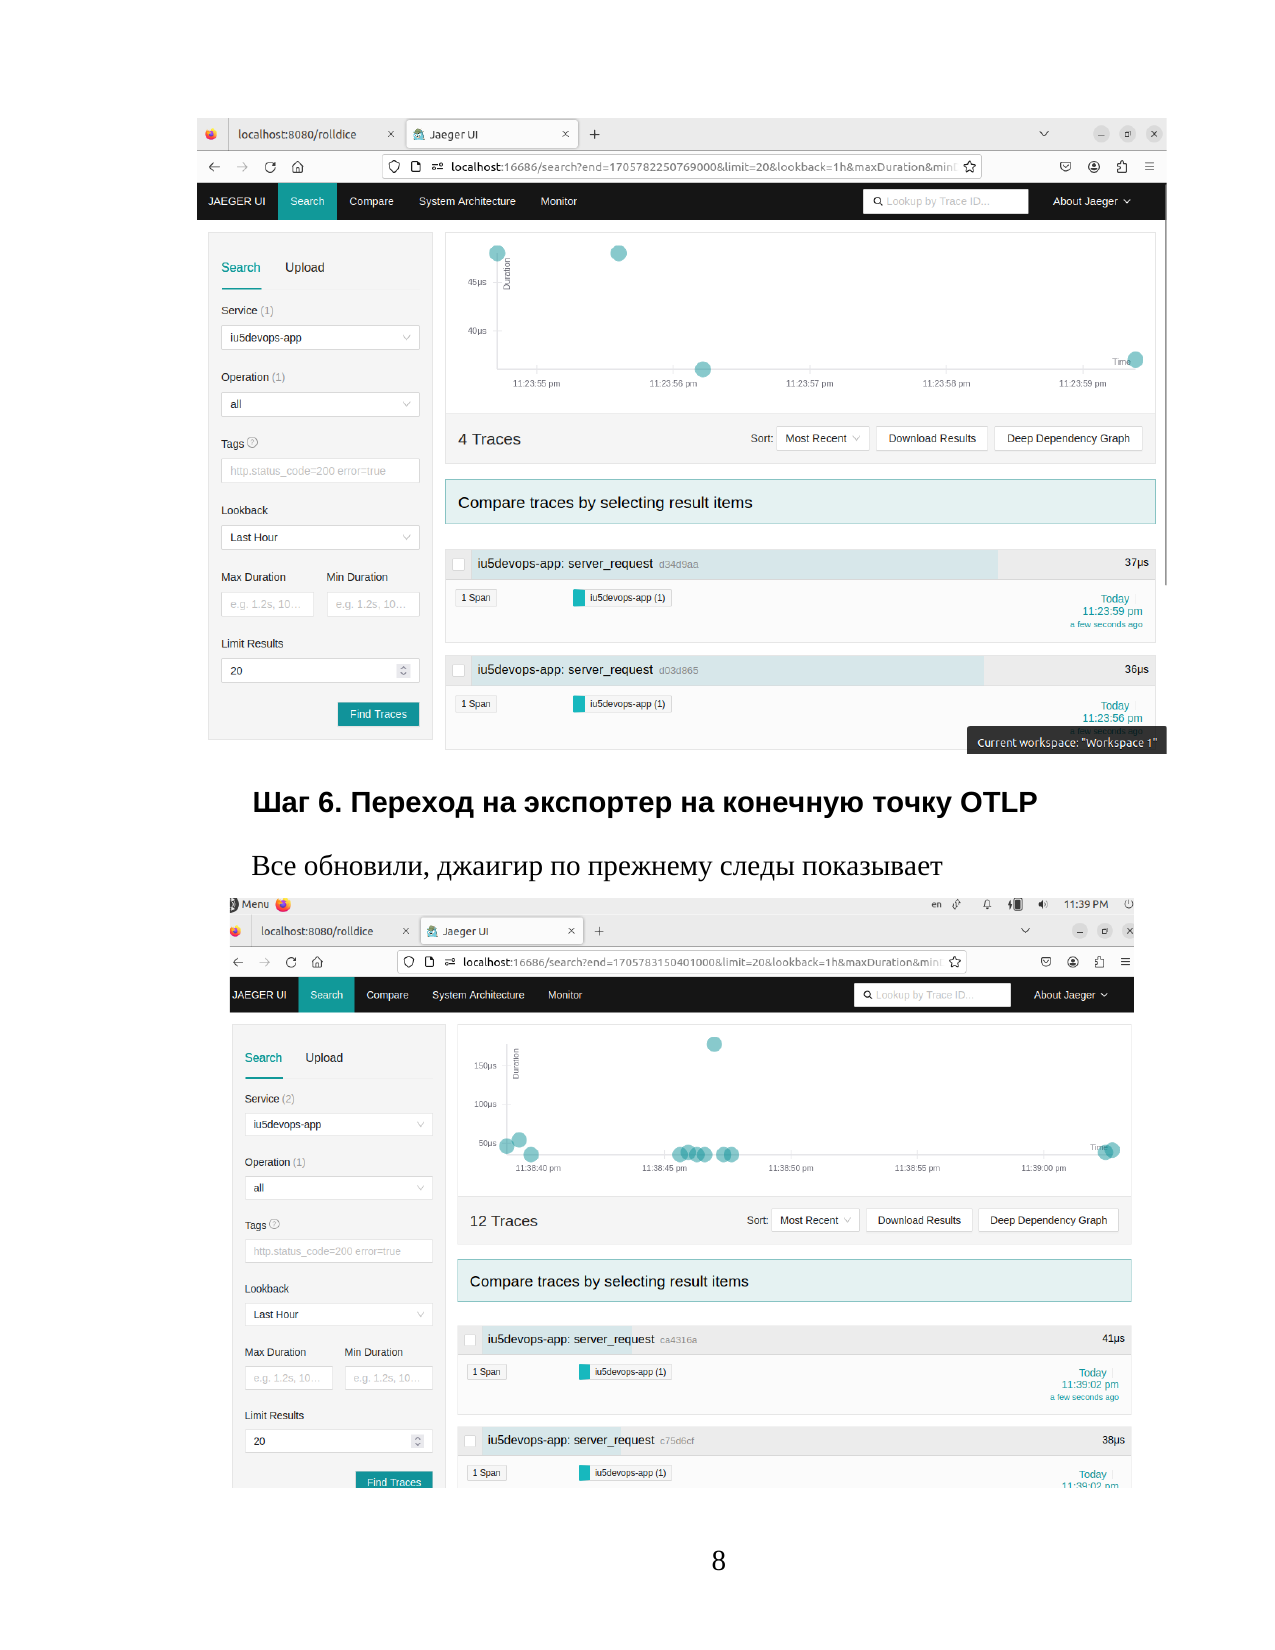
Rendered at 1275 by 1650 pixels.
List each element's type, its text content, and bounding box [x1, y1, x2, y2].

text Все обновили, джаигир по прежнему следы показывает [177, 848, 1186, 882]
picture [229, 898, 1134, 1488]
picture [197, 118, 1167, 754]
subtitle Шаг 6. Переход на экспортер на конечную точку OTLP [177, 785, 1186, 819]
